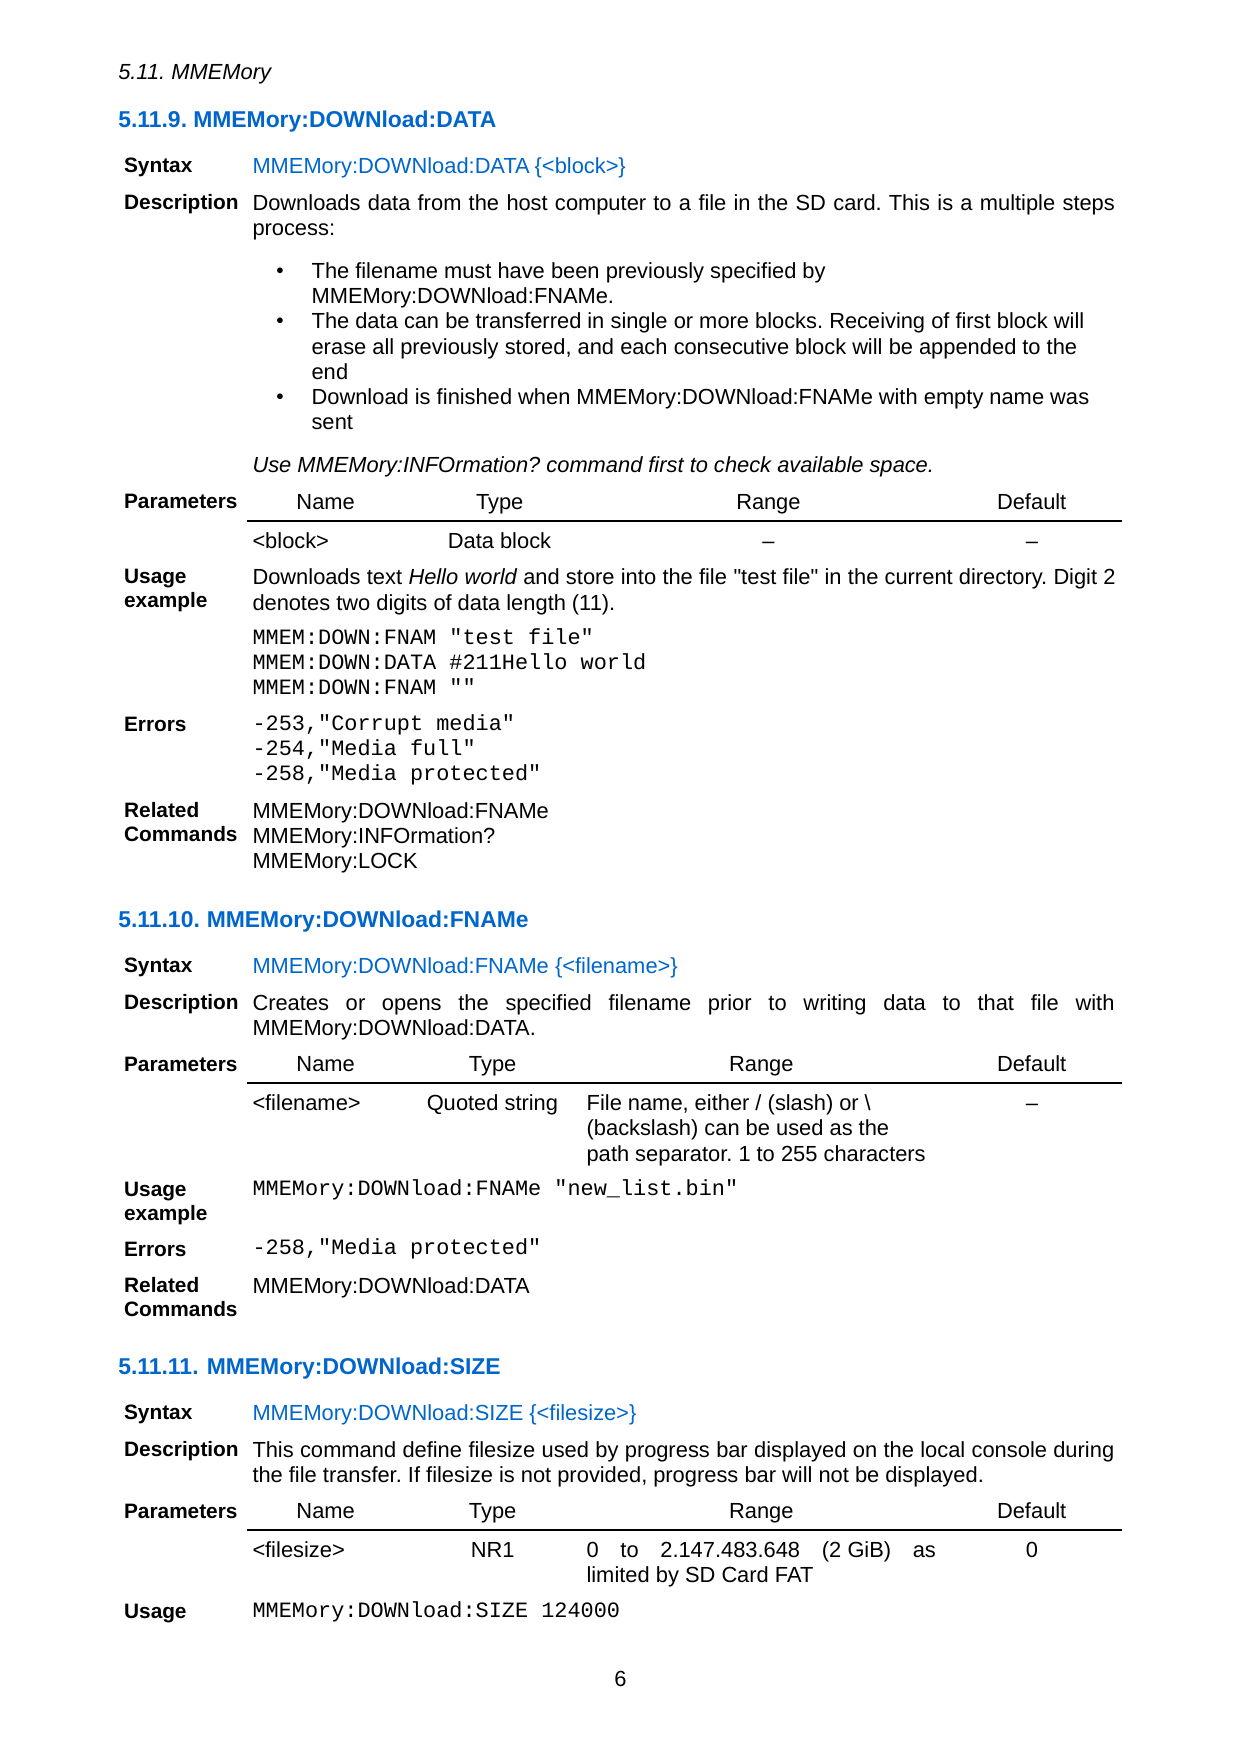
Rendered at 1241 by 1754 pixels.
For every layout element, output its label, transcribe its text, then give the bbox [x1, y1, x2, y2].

table_cell Usage [118, 1593, 247, 1629]
table_cell Related Commands [118, 1267, 247, 1326]
table_cell Default [942, 1046, 1122, 1082]
table_cell Data block [404, 522, 595, 558]
table_header MMEMory:DOWNload:SIZE {<filesize>} [247, 1394, 1122, 1431]
table_cell – [942, 522, 1122, 558]
table_header Syntax [118, 947, 247, 984]
table_cell Quoted string [404, 1084, 581, 1171]
table_cell 0 to 2.147.483.648 (2 GiB) as limited by SD Card FAT [581, 1531, 942, 1593]
table_cell Type [404, 1493, 581, 1529]
table_cell – [942, 1084, 1122, 1171]
table_cell Name [247, 1493, 404, 1529]
table_cell Usage example [118, 559, 247, 706]
subtitle MMEMory:DOWNload:DATA [118, 106, 1122, 133]
table_header Syntax [118, 1394, 247, 1431]
table_cell Default [942, 483, 1122, 520]
table_cell Parameters [118, 1046, 247, 1171]
table_cell Range [595, 483, 942, 520]
table_cell Usage example [118, 1171, 247, 1231]
table_cell File name, either / (slash) or \ (backslash) can be used as the path separator. 1 to 255 characters [581, 1084, 942, 1171]
table_cell Related Commands [118, 792, 247, 879]
table_cell <filename> [247, 1084, 404, 1171]
table_cell Description [118, 984, 247, 1046]
table_cell Range [581, 1493, 942, 1529]
table_cell Name [247, 483, 404, 520]
table_cell MMEMory:DOWNload:SIZE 124000 [247, 1593, 1122, 1629]
table_cell Description [118, 1431, 247, 1493]
table_cell Downloads data from the host computer to a file in the SD card. This is a multiple steps process: The filename must have been previously specified by MMEMory:DOWNload:FNAMe. The data can be transferred in single or more blocks. Receiving of first block will erase all previously stored, and each consecutive block will be appended to the end Download is finished when MMEMory:DOWNload:FNAMe with empty name was sent Use MMEMory:INFOrmation? command first to check available space. [247, 184, 1122, 483]
table_cell 0 [942, 1531, 1122, 1593]
table_cell Errors [118, 706, 247, 792]
table_cell MMEMory:DOWNload:FNAMe "new_list.bin" [247, 1171, 1122, 1231]
table_header Syntax [118, 148, 247, 184]
table_cell MMEMory:DOWNload:FNAMe MMEMory:INFOrmation? MMEMory:LOCK [247, 792, 1122, 879]
table_header MMEMory:DOWNload:FNAMe {<filename>} [247, 947, 1122, 984]
table_cell -258,"Media protected" [247, 1231, 1122, 1267]
table_cell – [595, 522, 942, 558]
subtitle MMEMory:DOWNload:SIZE [118, 1353, 1122, 1379]
table_cell Errors [118, 1231, 247, 1267]
table_cell Range [581, 1046, 942, 1082]
table_cell Creates or opens the specified filename prior to writing data to that file with MMEMory:DOWNload:DATA. [247, 984, 1122, 1046]
table_cell NR1 [404, 1531, 581, 1593]
table_cell <block> [247, 522, 404, 558]
table_cell Default [942, 1493, 1122, 1529]
table_cell Description [118, 184, 247, 483]
table_cell MMEMory:DOWNload:DATA [247, 1267, 1122, 1326]
table_cell Parameters [118, 1493, 247, 1593]
table_cell Parameters [118, 483, 247, 558]
table_cell <filesize> [247, 1531, 404, 1593]
table_cell Type [404, 483, 595, 520]
subtitle MMEMory:DOWNload:FNAMe [118, 906, 1122, 932]
table_cell Name [247, 1046, 404, 1082]
table_cell -253,"Corrupt media" -254,"Media full" -258,"Media protected" [247, 706, 1122, 792]
table_header MMEMory:DOWNload:DATA {<block>} [247, 148, 1122, 184]
table_cell Downloads text Hello world and store into the file "test file" in the current directory. Digit 2 denotes two digits of data length (11). MMEM:DOWN:FNAM "test file" MMEM:DOWN:DATA #211Hello world MMEM:DOWN:FNAM "" [247, 559, 1122, 706]
table_cell Type [404, 1046, 581, 1082]
table_cell This command define filesize used by progress bar displayed on the local console during the file transfer. If filesize is not provided, progress bar will not be displayed. [247, 1431, 1122, 1493]
